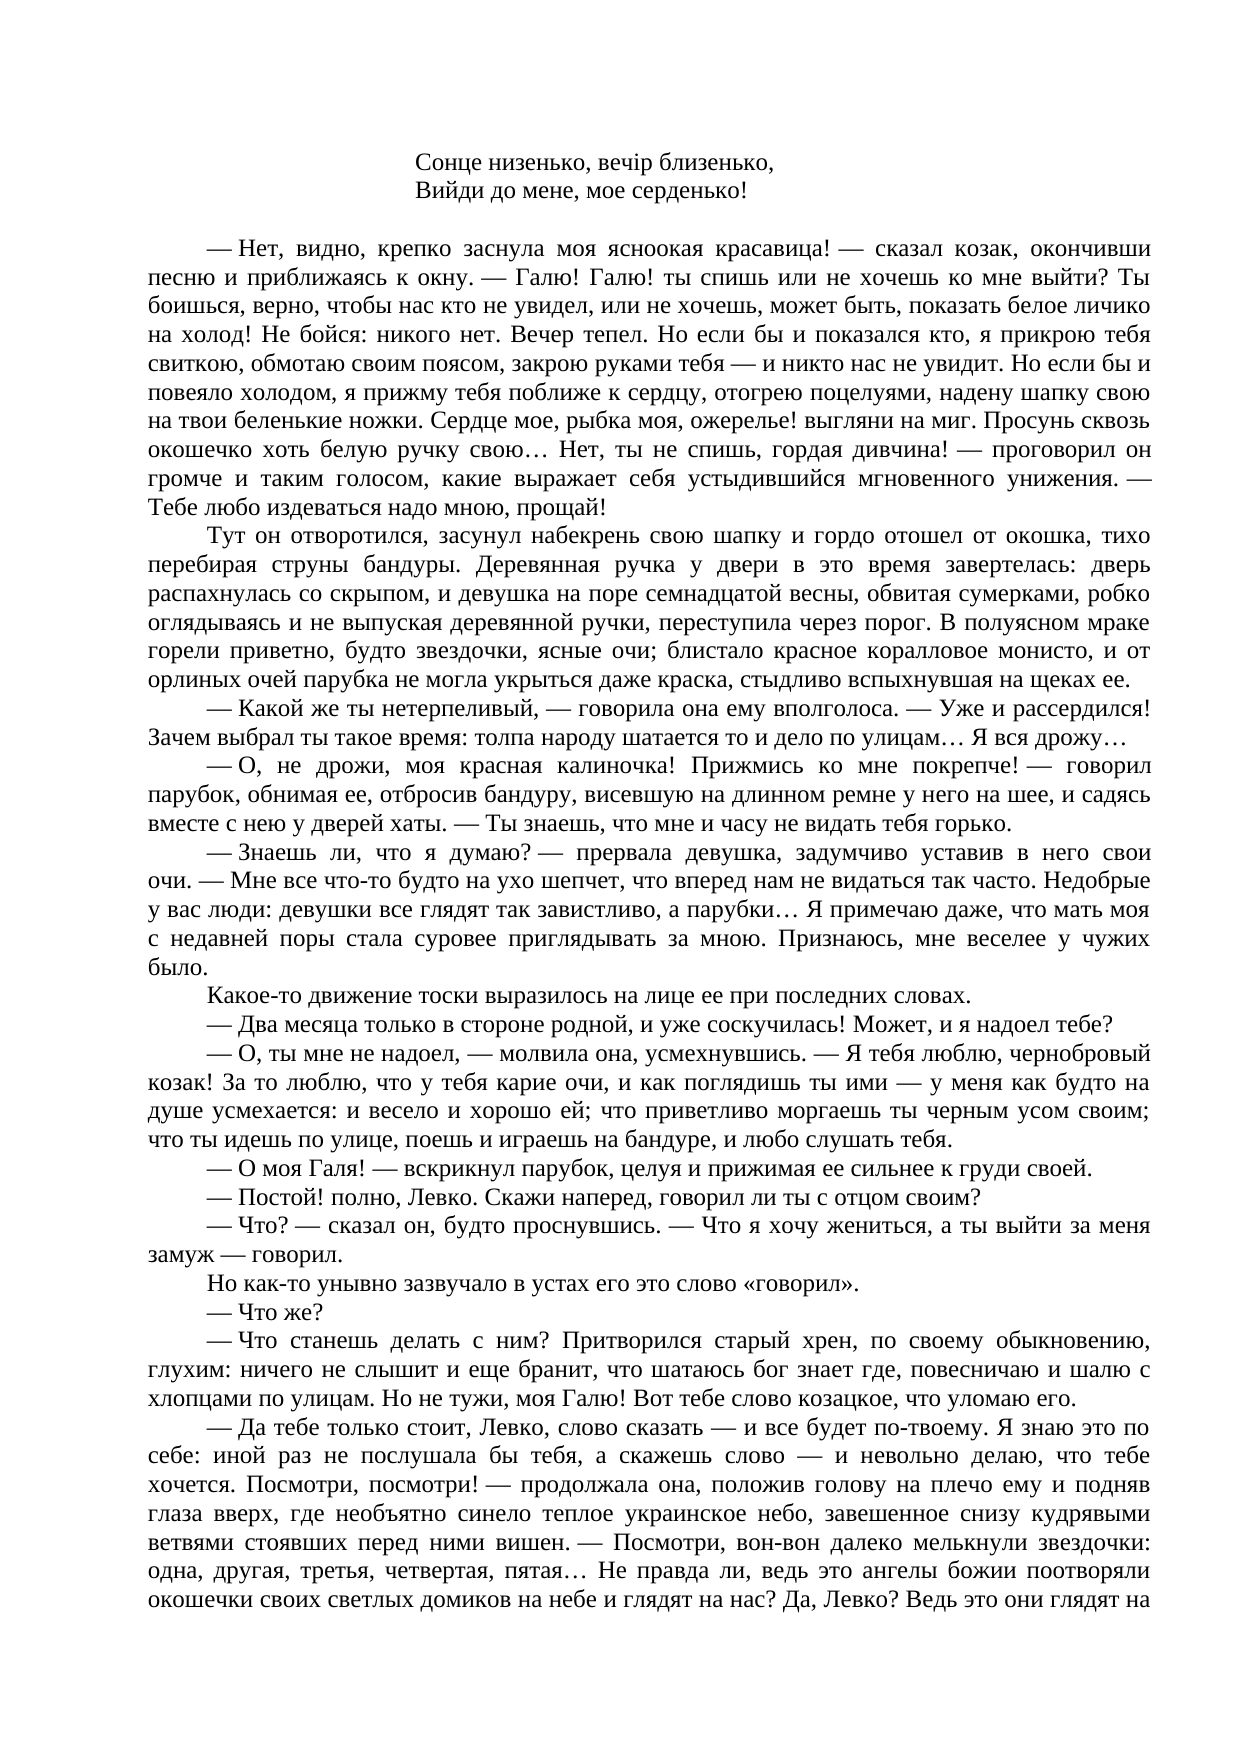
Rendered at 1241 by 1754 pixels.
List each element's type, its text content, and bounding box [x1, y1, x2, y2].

text — О, не дрожи, моя красная калиночка! Прижмись ко мне покрепче! — говорил парубок, обнимая ее, отбросив бандуру, висевшую на длинном ремне у него на шее, и садясь вместе с нею у дверей хаты. — Ты знаешь, что мне и часу не видать тебя горько. [148, 751, 1152, 837]
text — Что же? [148, 1297, 1152, 1326]
text Тут он отворотился, засунул набекрень свою шапку и гордо отошел от окошка, тихо перебирая струны бандуры. Деревянная ручка у двери в это время завертелась: дверь распахнулась со скрыпом, и девушка на поре семнадцатой весны, обвитая сумерками, робко оглядываясь и не выпуская деревянной ручки, переступила через порог. В полуясном мраке горели приветно, будто звездочки, ясные очи; блистало красное коралловое монисто, и от орлиных очей парубка не могла укрыться даже краска, стыдливо вспыхнувшая на щеках ее. [148, 521, 1152, 693]
text — Какой же ты нетерпеливый, — говорила она ему вполголоса. — Уже и рассердился! Зачем выбрал ты такое время: толпа народу шатается то и дело по улицам… Я вся дрожу… [148, 693, 1152, 751]
text — Два месяца только в стороне родной, и уже соскучилась! Может, и я надоел тебе? [148, 1009, 1152, 1038]
text Сонце низенько, вечiр близенько, [356, 147, 1089, 176]
text — О моя Галя! — вскрикнул парубок, целуя и прижимая ее сильнее к груди своей. [148, 1153, 1152, 1182]
text — О, ты мне не надоел, — молвила она, усмехнувшись. — Я тебя люблю, чернобровый козак! За то люблю, что у тебя карие очи, и как поглядишь ты ими — у меня как будто на душе усмехается: и весело и хорошо ей; что приветливо моргаешь ты черным усом своим; что ты идешь по улице, поешь и играешь на бандуре, и любо слушать тебя. [148, 1038, 1152, 1153]
text Какое-то движение тоски выразилось на лице ее при последних словах. [148, 981, 1152, 1009]
text — Знаешь ли, что я думаю? — прервала девушка, задумчиво уставив в него свои очи. — Мне все что-то будто на ухо шепчет, что вперед нам не видаться так часто. Недобрые у вас люди: девушки все глядят так завистливо, а парубки… Я примечаю даже, что мать моя с недавней поры стала суровее приглядывать за мною. Признаюсь, мне веселее у чужих было. [148, 837, 1152, 981]
text — Постой! полно, Левко. Скажи наперед, говорил ли ты с отцом своим? [148, 1182, 1152, 1211]
text — Нет, видно, крепко заснула моя ясноокая красавица! — сказал козак, окончивши песню и приближаясь к окну. — Галю! Галю! ты спишь или не хочешь ко мне выйти? Ты боишься, верно, чтобы нас кто не увидел, или не хочешь, может быть, показать белое личико на холод! Не бойся: никого нет. Вечер тепел. Но если бы и показался кто, я прикрою тебя свиткою, обмотаю своим поясом, закрою руками тебя — и никто нас не увидит. Но если бы и повеяло холодом, я прижму тебя поближе к сердцу, отогрею поцелуями, надену шапку свою на твои беленькие ножки. Сердце мое, рыбка моя, ожерелье! выгляни на миг. Просунь сквозь окошечко хоть белую ручку свою… Нет, ты не спишь, гордая дивчина! — проговорил он громче и таким голосом, какие выражает себя устыдившийся мгновенного унижения. — Тебе любо издеваться надо мною, прощай! [148, 233, 1152, 521]
text — Что? — сказал он, будто проснувшись. — Что я хочу жениться, а ты выйти за меня замуж — говорил. [148, 1211, 1152, 1268]
text Но как-то унывно зазвучало в устах его это слово «говорил». [148, 1268, 1152, 1297]
text Вийди до мене, мое серденько! [356, 176, 1089, 204]
text — Да тебе только стоит, Левко, слово сказать — и все будет по-твоему. Я знаю это по себе: иной раз не послушала бы тебя, а скажешь слово — и невольно делаю, что тебе хочется. Посмотри, посмотри! — продолжала она, положив голову на плечо ему и подняв глаза вверх, где необъятно синело теплое украинское небо, завешенное снизу кудрявыми ветвями стоявших перед ними вишен. — Посмотри, вон-вон далеко мелькнули звездочки: одна, другая, третья, четвертая, пятая… Не правда ли, ведь это ангелы божии поотворяли окошечки своих светлых домиков на небе и глядят на нас? Да, Левко? Ведь это они глядят на [148, 1412, 1152, 1613]
text — Что станешь делать с ним? Притворился старый хрен, по своему обыкновению, глухим: ничего не слышит и еще бранит, что шатаюсь бог знает где, повесничаю и шалю с хлопцами по улицам. Но не тужи, моя Галю! Вот тебе слово козацкое, что уломаю его. [148, 1326, 1152, 1412]
